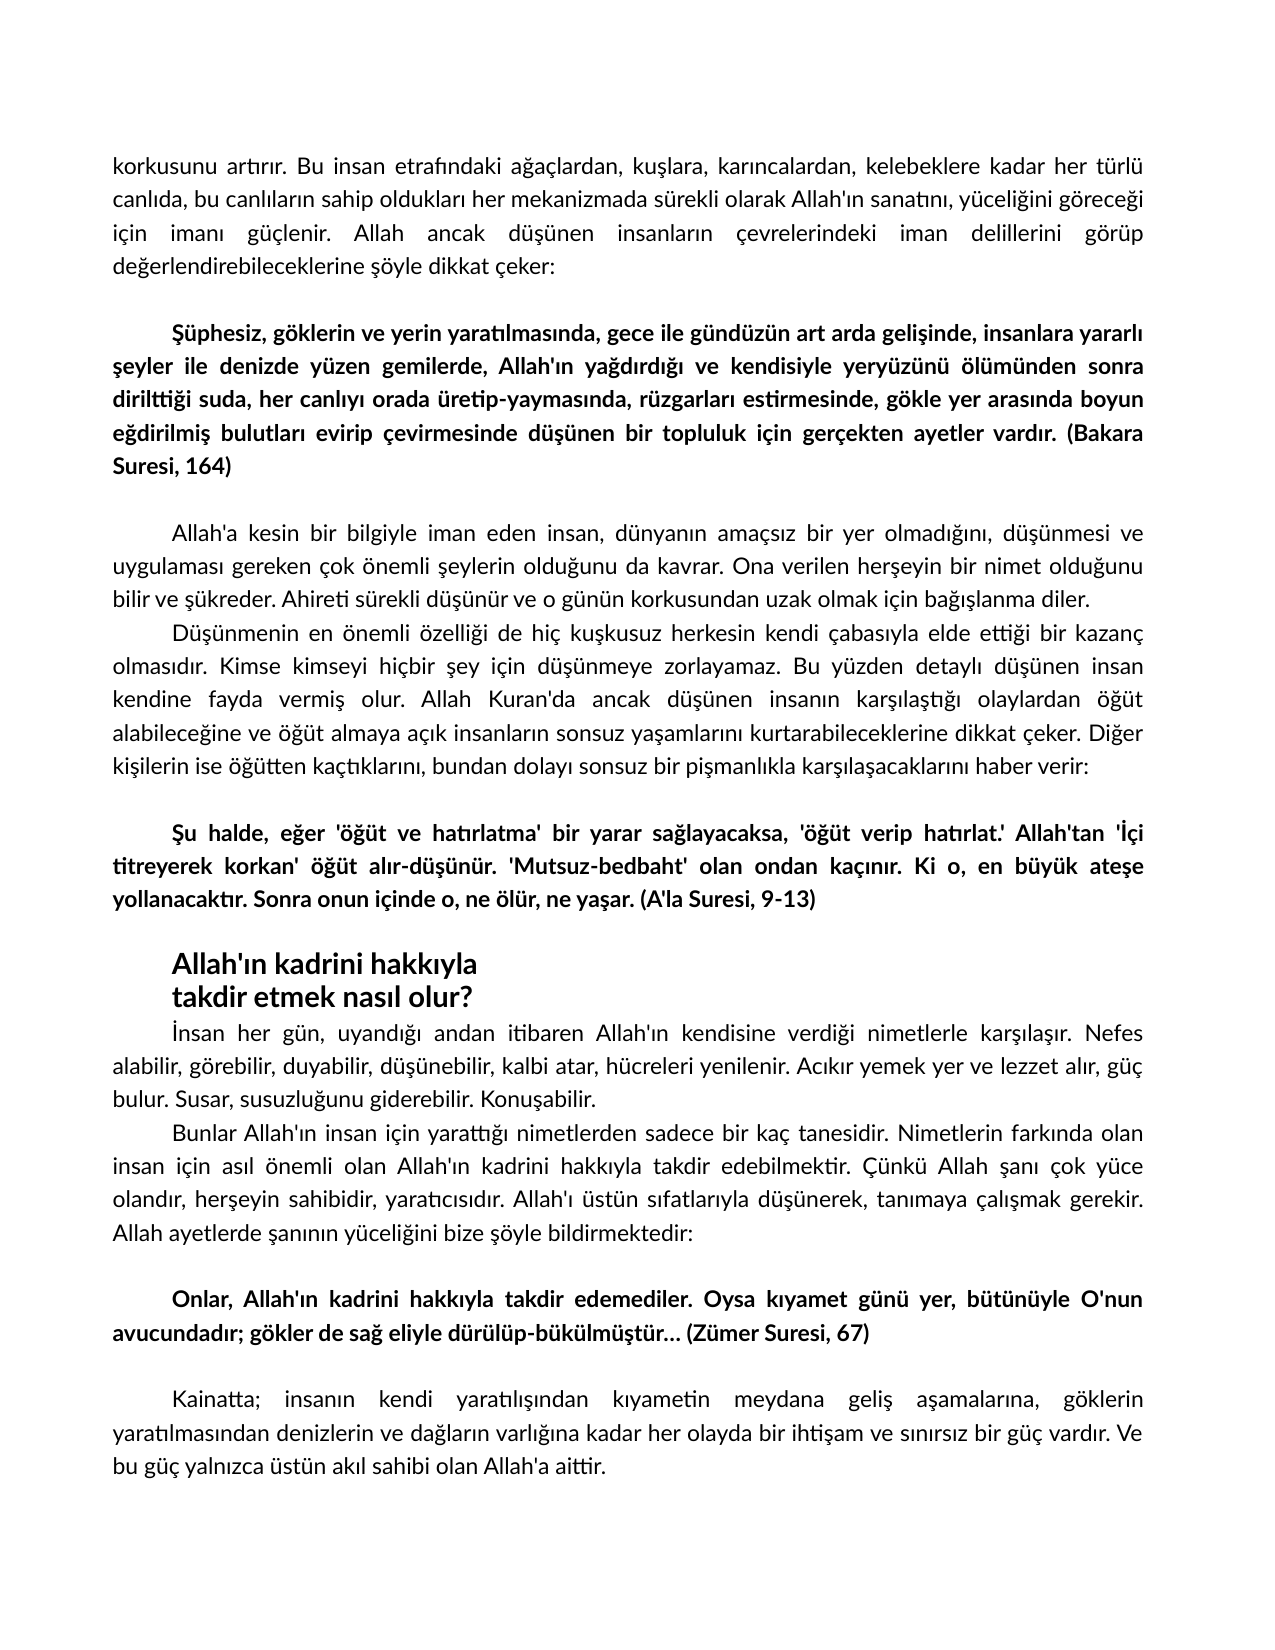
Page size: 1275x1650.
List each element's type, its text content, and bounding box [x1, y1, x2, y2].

text Kainatta; insanın kendi yaratılışından kıyametin meydana geliş aşamalarına, göklerin yaratılmasından denizlerin ve dağların varlığına kadar her olayda bir ihtişam ve sınırsız bir güç vardır. Ve bu güç yalnızca üstün akıl sahibi olan Allah'a aittir. [112, 1381, 1145, 1481]
text İnsan her gün, uyandığı andan itibaren Allah'ın kendisine verdiği nimetlerle karşılaşır. Nefes alabilir, görebilir, duyabilir, düşünebilir, kalbi atar, hücreleri yenilenir. Acıkır yemek yer ve lezzet alır, güç bulur. Susar, susuzluğunu giderebilir. Konuşabilir. [112, 1014, 1145, 1114]
text Şüphesiz, göklerin ve yerin yaratılmasında, gece ile gündüzün art arda gelişinde, insanlara yararlı şeyler ile denizde yüzen gemilerde, Allah'ın yağdırdığı ve kendisiyle yeryüzünü ölümünden sonra dirilttiği suda, her canlıyı orada üretip-yaymasında, rüzgarları estirmesinde, gökle yer arasında boyun eğdirilmiş bulutları evirip çevirmesinde düşünen bir topluluk için gerçekten ayetler vardır. (Bakara Suresi, 164) [112, 314, 1145, 481]
text Şu halde, eğer 'öğüt ve hatırlatma' bir yarar sağlayacaksa, 'öğüt verip hatırlat.' Allah'tan 'İçi titreyerek korkan' öğüt alır-düşünür. 'Mutsuz-bedbaht' olan ondan kaçınır. Ki o, en büyük ateşe yollanacaktır. Sonra onun içinde o, ne ölür, ne yaşar. (A'la Suresi, 9-13) [112, 814, 1145, 914]
text takdir etmek nasıl olur? [112, 981, 1145, 1014]
text Allah'a kesin bir bilgiyle iman eden insan, dünyanın amaçsız bir yer olmadığını, düşünmesi ve uygulaması gereken çok önemli şeylerin olduğunu da kavrar. Ona verilen herşeyin bir nimet olduğunu bilir ve şükreder. Ahireti sürekli düşünür ve o günün korkusundan uzak olmak için bağışlanma diler. [112, 514, 1145, 614]
text Düşünmenin en önemli özelliği de hiç kuşkusuz herkesin kendi çabasıyla elde ettiği bir kazanç olmasıdır. Kimse kimseyi hiçbir şey için düşünmeye zorlayamaz. Bu yüzden detaylı düşünen insan kendine fayda vermiş olur. Allah Kuran'da ancak düşünen insanın karşılaştığı olaylardan öğüt alabileceğine ve öğüt almaya açık insanların sonsuz yaşamlarını kurtarabileceklerine dikkat çeker. Diğer kişilerin ise öğütten kaçtıklarını, bundan dolayı sonsuz bir pişmanlıkla karşılaşacaklarını haber verir: [112, 614, 1145, 781]
text korkusunu artırır. Bu insan etrafındaki ağaçlardan, kuşlara, karıncalardan, kelebeklere kadar her türlü canlıda, bu canlıların sahip oldukları her mekanizmada sürekli olarak Allah'ın sanatını, yüceliğini göreceği için imanı güçlenir. Allah ancak düşünen insanların çevrelerindeki iman delillerini görüp değerlendirebileceklerine şöyle dikkat çeker: [112, 148, 1145, 281]
text Onlar, Allah'ın kadrini hakkıyla takdir edemediler. Oysa kıyamet günü yer, bütünüyle O'nun avucundadır; gökler de sağ eliyle dürülüp-bükülmüştür… (Zümer Suresi, 67) [112, 1281, 1145, 1348]
text Allah'ın kadrini hakkıyla [112, 948, 1145, 981]
text Bunlar Allah'ın insan için yarattığı nimetlerden sadece bir kaç tanesidir. Nimetlerin farkında olan insan için asıl önemli olan Allah'ın kadrini hakkıyla takdir edebilmektir. Çünkü Allah şanı çok yüce olandır, herşeyin sahibidir, yaratıcısıdır. Allah'ı üstün sıfatlarıyla düşünerek, tanımaya çalışmak gerekir. Allah ayetlerde şanının yüceliğini bize şöyle bildirmektedir: [112, 1114, 1145, 1248]
